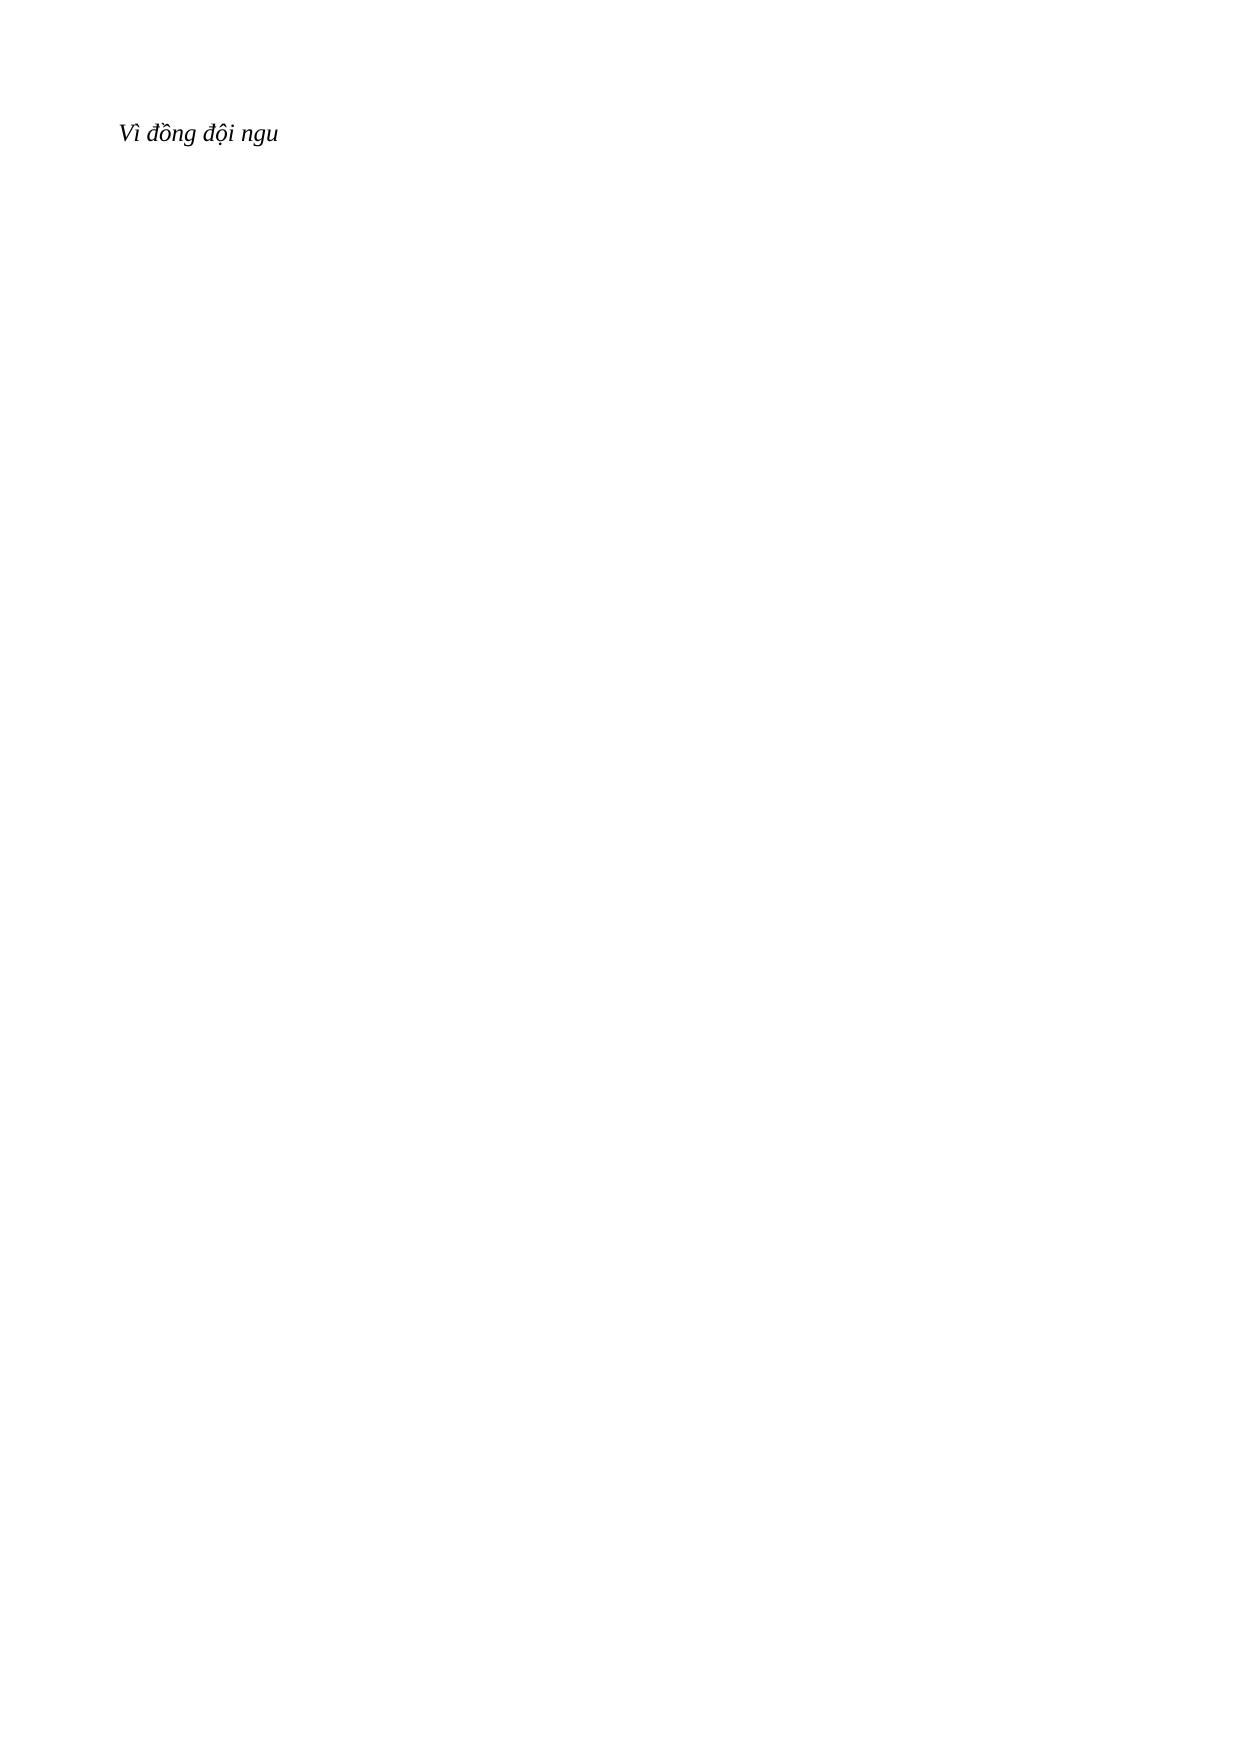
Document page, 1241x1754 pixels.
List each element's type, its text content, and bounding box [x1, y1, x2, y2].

text Vì đồng đội ngu [118, 118, 1122, 147]
